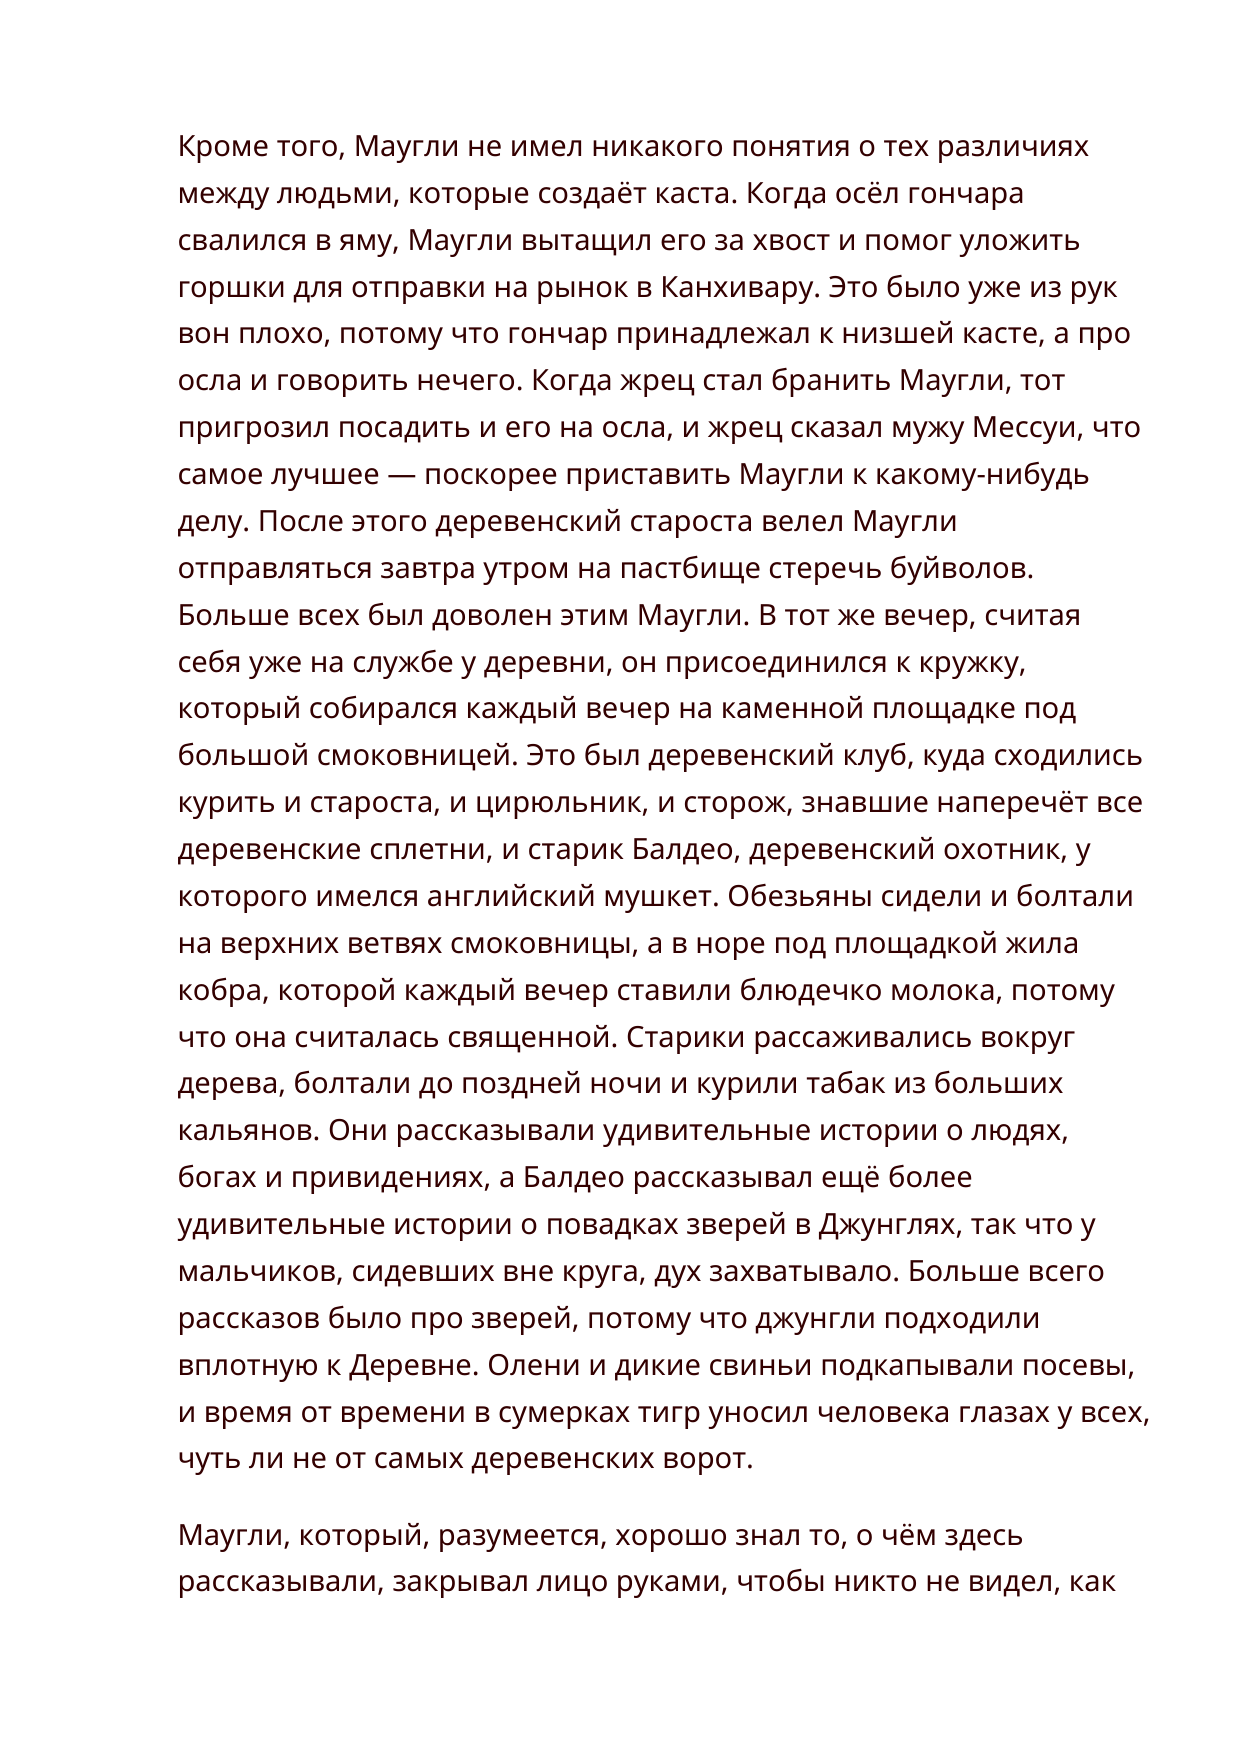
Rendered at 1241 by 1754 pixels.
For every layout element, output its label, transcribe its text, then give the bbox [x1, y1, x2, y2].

text Кроме того, Маугли не имел никакого понятия о тех различиях между людьми, которые создаёт каста. Когда осёл гончара свалился в яму, Маугли вытащил его за хвост и помог уложить горшки для отправки на рынок в Канхивару. Это было уже из рук вон плохо, потому что гончар принадлежал к низшей касте, а про осла и говорить нечего. Когда жрец стал бранить Маугли, тот пригрозил посадить и его на осла, и жрец сказал мужу Мессуи, что самое лучшее — поскорее приставить Маугли к какому-нибудь делу. После этого деревенский староста велел Маугли отправляться завтра утром на пастбище стеречь буйволов. Больше всех был доволен этим Маугли. В тот же вечер, считая себя уже на службе у деревни, он присоединился к кружку, который собирался каждый вечер на каменной площадке под большой смоковницей. Это был деревенский клуб, куда сходились курить и староста, и цирюльник, и сторож, знавшие наперечёт все деревенские сплетни, и старик Балдео, деревенский охотник, у которого имелся английский мушкет. Обезьяны сидели и болтали на верхних ветвях смоковницы, а в норе под площадкой жила кобра, которой каждый вечер ставили блюдечко молока, потому что она считалась священной. Старики рассаживались вокруг дерева, болтали до поздней ночи и курили табак из больших кальянов. Они рассказывали удивительные истории о людях, богах и привидениях, а Балдео рассказывал ещё более удивительные истории о повадках зверей в Джунглях, так что у мальчиков, сидевших вне круга, дух захватывало. Больше всего рассказов было про зверей, потому что джунгли подходили вплотную к Деревне. Олени и дикие свиньи подкапывали посевы, и время от времени в сумерках тигр уносил человека глазах у всех, чуть ли не от самых деревенских ворот. [177, 118, 1152, 1477]
text Маугли, который, разумеется, хорошо знал то, о чём здесь рассказывали, закрывал лицо руками, чтобы никто не видел, как [177, 1507, 1152, 1600]
